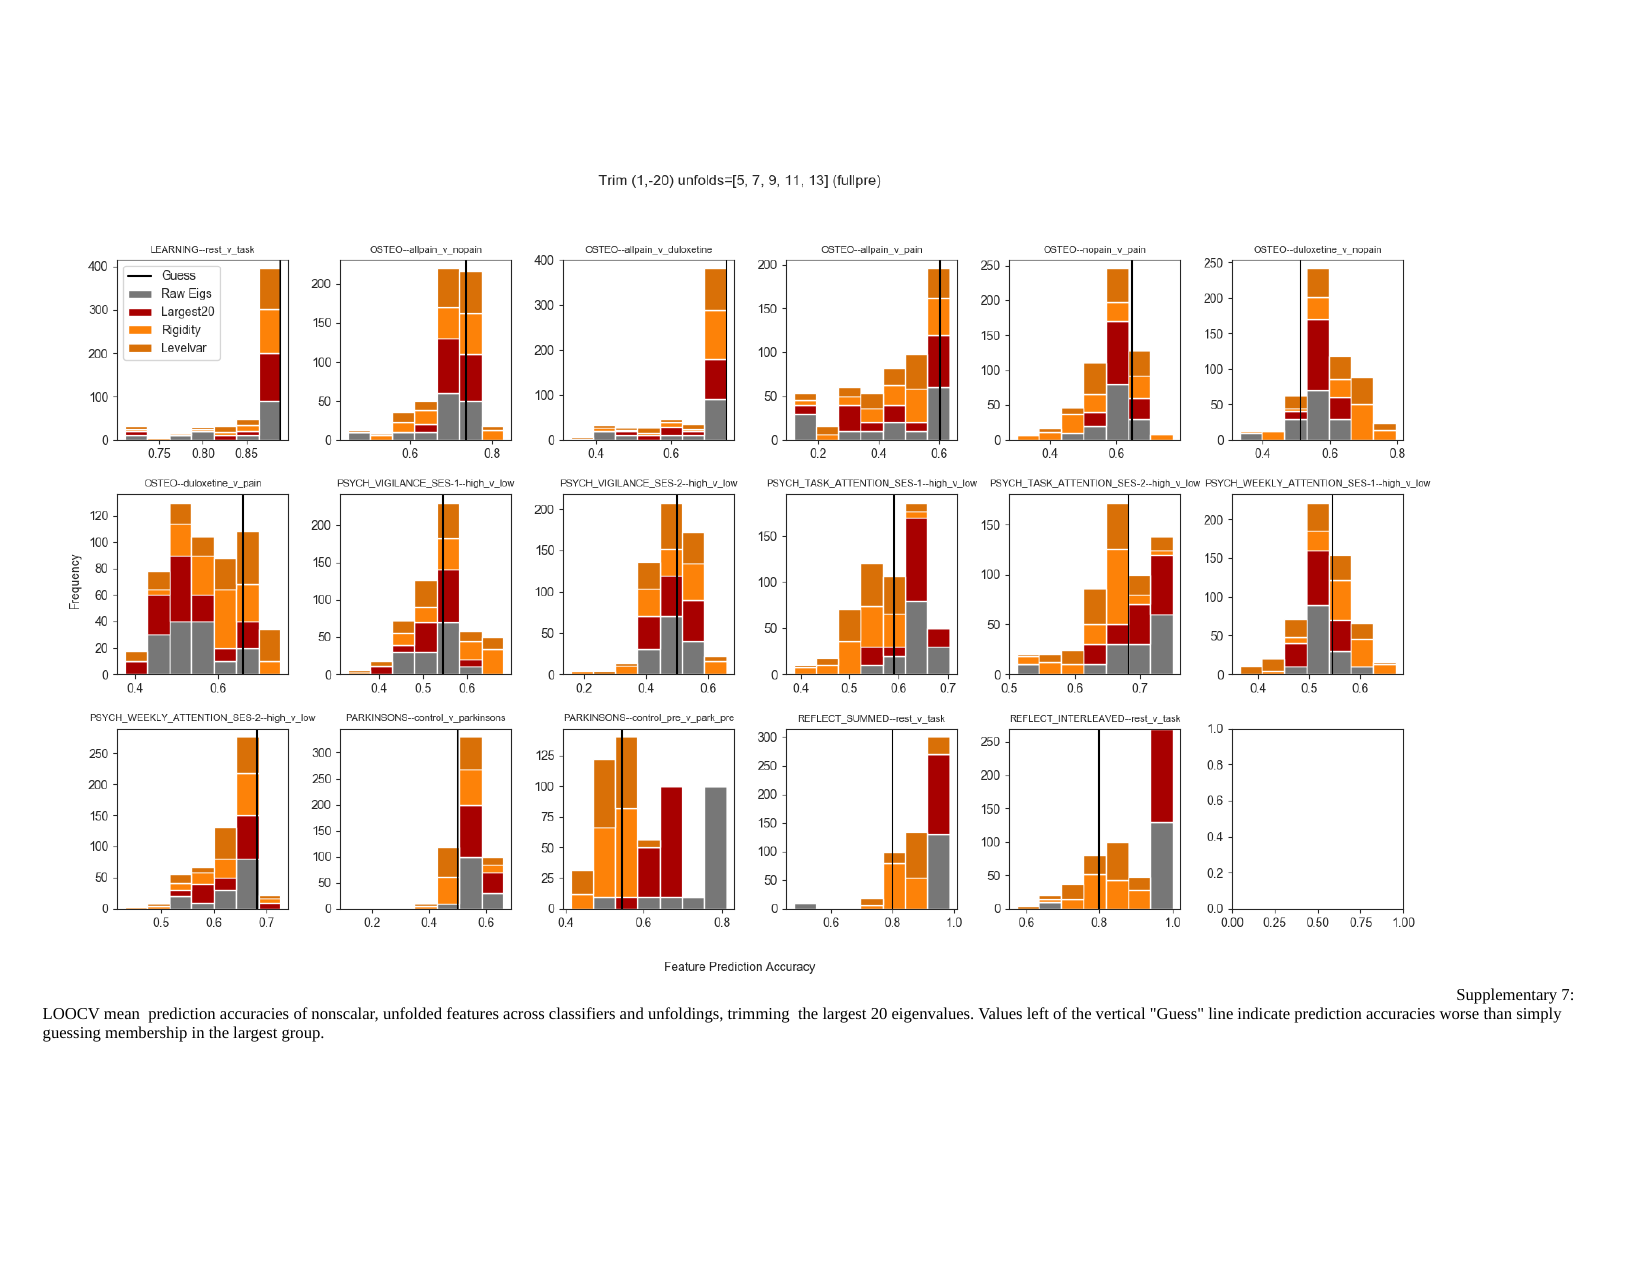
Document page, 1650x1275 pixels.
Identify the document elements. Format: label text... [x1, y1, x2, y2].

text Supplementary 7: LOOCV mean prediction accuracies of nonscalar, unfolded features across classifiers and unfoldings, trimming the largest 20 eigenvalues. Values left of the vertical "Guess" line indicate prediction accuracies worse than simply guessing membership in the largest group. [42, 159, 1601, 1042]
picture [42, 159, 1457, 1001]
